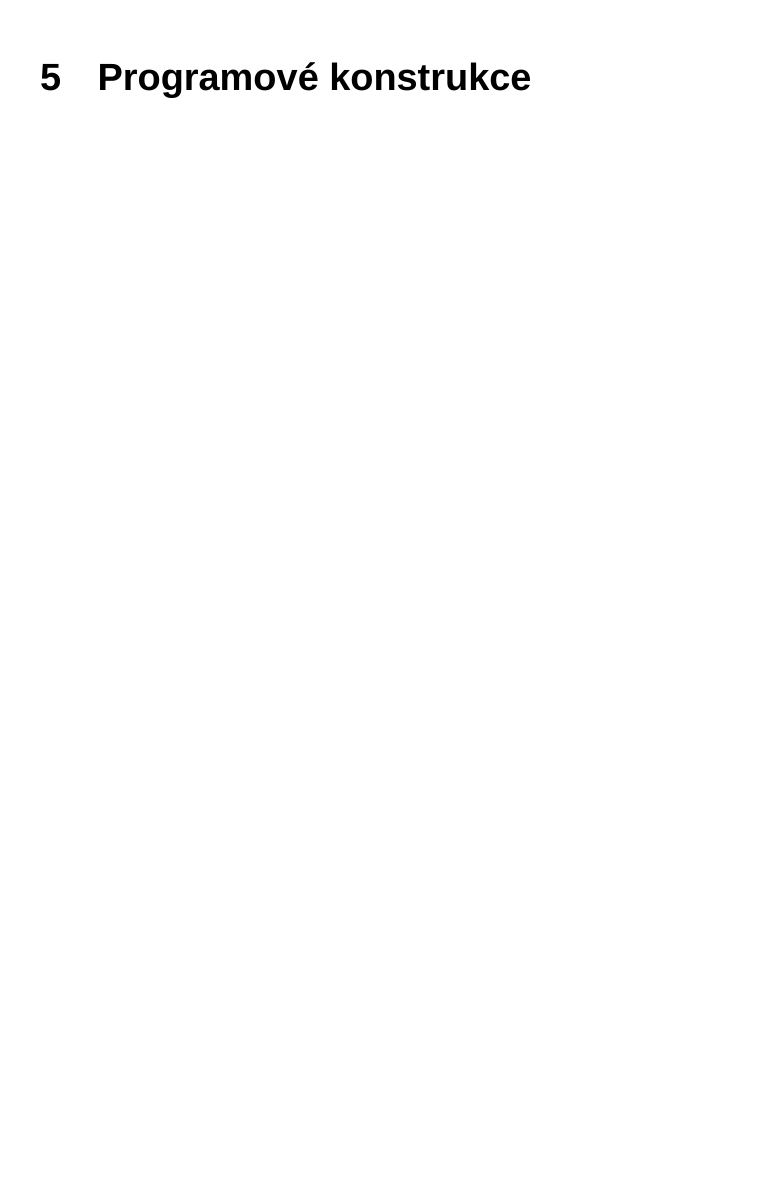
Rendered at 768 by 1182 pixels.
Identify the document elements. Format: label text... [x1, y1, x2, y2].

subtitle Programové konstrukce [29, 54, 738, 98]
